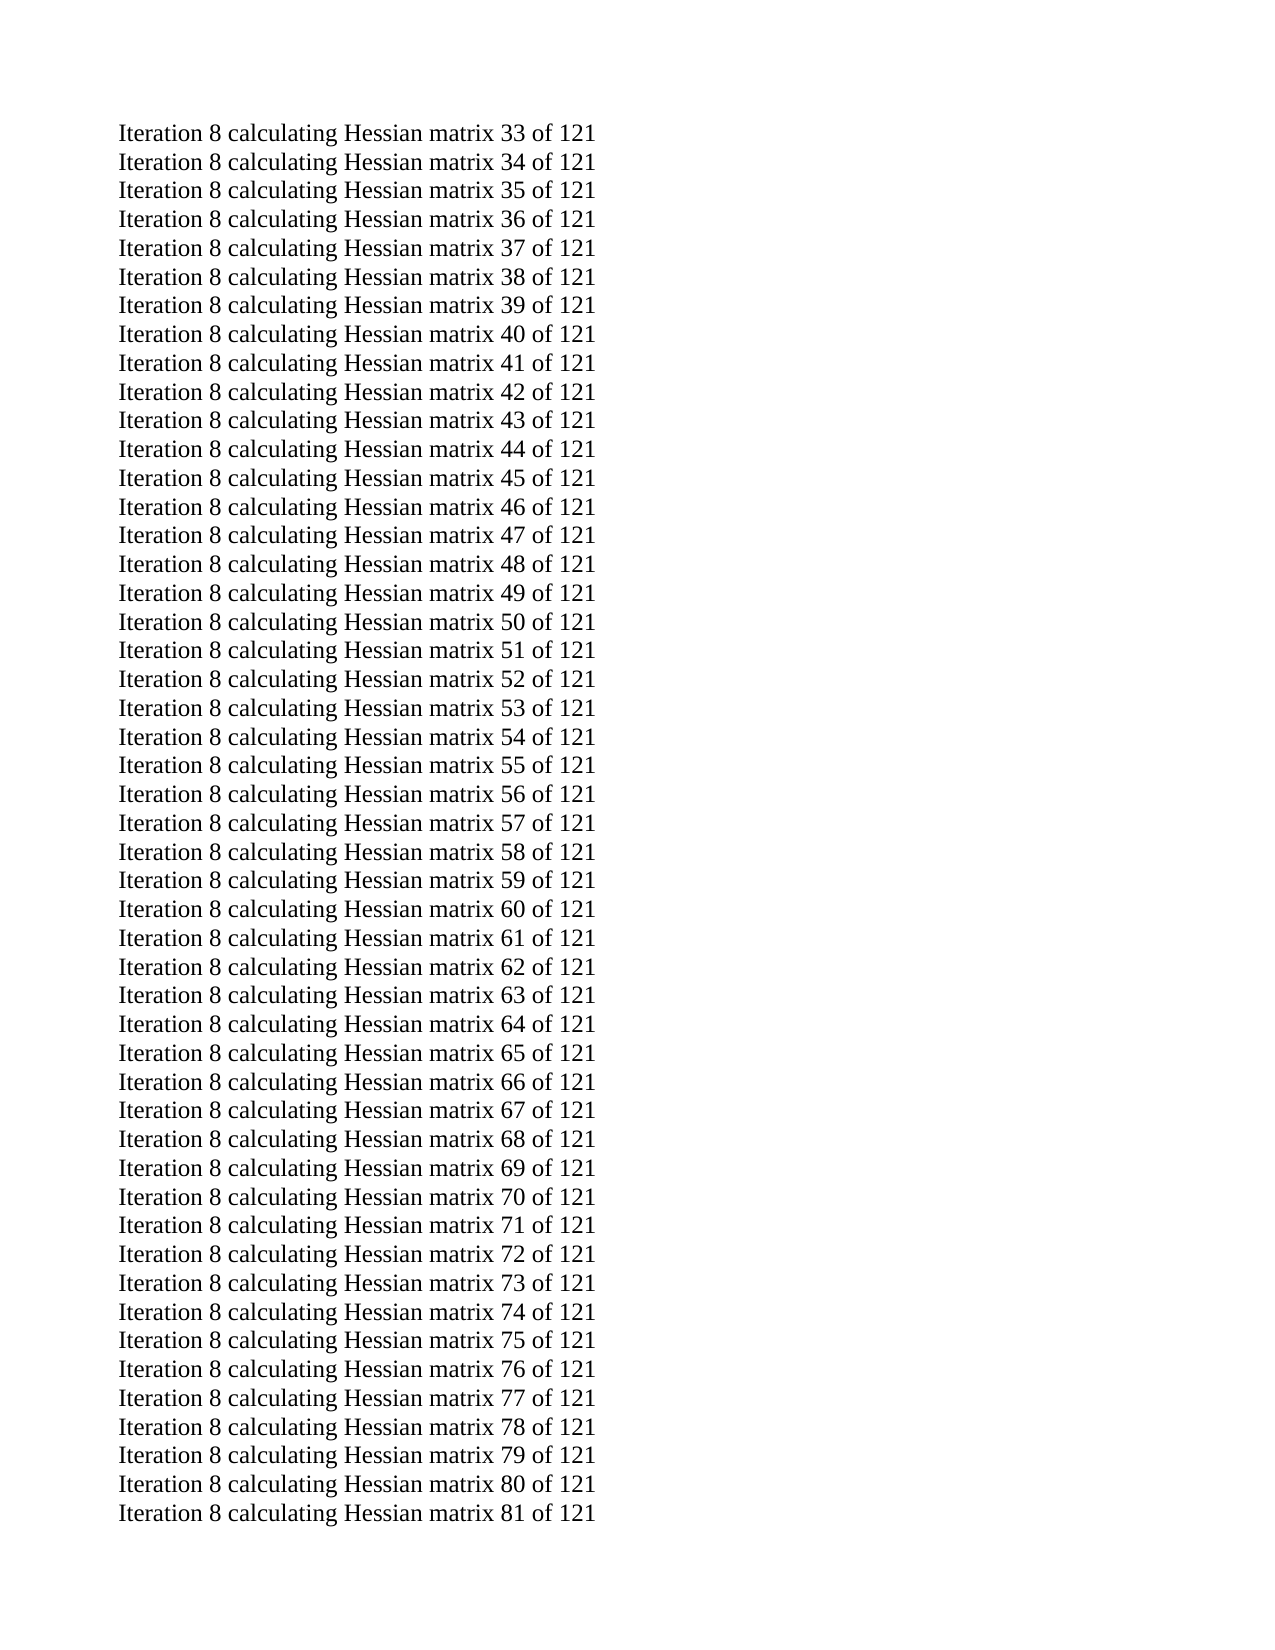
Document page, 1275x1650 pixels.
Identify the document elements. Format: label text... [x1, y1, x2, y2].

text Iteration 8 calculating Hessian matrix 66 of 121 [118, 1067, 1157, 1096]
text Iteration 8 calculating Hessian matrix 74 of 121 [118, 1297, 1157, 1326]
text Iteration 8 calculating Hessian matrix 72 of 121 [118, 1239, 1157, 1268]
text Iteration 8 calculating Hessian matrix 80 of 121 [118, 1469, 1157, 1498]
text Iteration 8 calculating Hessian matrix 77 of 121 [118, 1383, 1157, 1412]
text Iteration 8 calculating Hessian matrix 37 of 121 [118, 233, 1157, 262]
text Iteration 8 calculating Hessian matrix 46 of 121 [118, 492, 1157, 521]
text Iteration 8 calculating Hessian matrix 45 of 121 [118, 463, 1157, 492]
text Iteration 8 calculating Hessian matrix 47 of 121 [118, 521, 1157, 549]
text Iteration 8 calculating Hessian matrix 78 of 121 [118, 1412, 1157, 1441]
text Iteration 8 calculating Hessian matrix 67 of 121 [118, 1096, 1157, 1124]
text Iteration 8 calculating Hessian matrix 65 of 121 [118, 1038, 1157, 1067]
text Iteration 8 calculating Hessian matrix 55 of 121 [118, 751, 1157, 779]
text Iteration 8 calculating Hessian matrix 52 of 121 [118, 664, 1157, 693]
text Iteration 8 calculating Hessian matrix 48 of 121 [118, 549, 1157, 578]
text Iteration 8 calculating Hessian matrix 60 of 121 [118, 894, 1157, 923]
text Iteration 8 calculating Hessian matrix 41 of 121 [118, 348, 1157, 377]
text Iteration 8 calculating Hessian matrix 40 of 121 [118, 319, 1157, 348]
text Iteration 8 calculating Hessian matrix 76 of 121 [118, 1354, 1157, 1383]
text Iteration 8 calculating Hessian matrix 64 of 121 [118, 1009, 1157, 1038]
text Iteration 8 calculating Hessian matrix 61 of 121 [118, 923, 1157, 952]
text Iteration 8 calculating Hessian matrix 68 of 121 [118, 1124, 1157, 1153]
text Iteration 8 calculating Hessian matrix 70 of 121 [118, 1182, 1157, 1211]
text Iteration 8 calculating Hessian matrix 73 of 121 [118, 1268, 1157, 1297]
text Iteration 8 calculating Hessian matrix 81 of 121 [118, 1498, 1157, 1527]
text Iteration 8 calculating Hessian matrix 50 of 121 [118, 607, 1157, 636]
text Iteration 8 calculating Hessian matrix 42 of 121 [118, 377, 1157, 406]
text Iteration 8 calculating Hessian matrix 57 of 121 [118, 808, 1157, 837]
text Iteration 8 calculating Hessian matrix 33 of 121 [118, 118, 1157, 147]
text Iteration 8 calculating Hessian matrix 53 of 121 [118, 693, 1157, 722]
text Iteration 8 calculating Hessian matrix 38 of 121 [118, 262, 1157, 291]
text Iteration 8 calculating Hessian matrix 49 of 121 [118, 578, 1157, 607]
text Iteration 8 calculating Hessian matrix 43 of 121 [118, 406, 1157, 434]
text Iteration 8 calculating Hessian matrix 71 of 121 [118, 1211, 1157, 1239]
text Iteration 8 calculating Hessian matrix 54 of 121 [118, 722, 1157, 751]
text Iteration 8 calculating Hessian matrix 39 of 121 [118, 291, 1157, 319]
text Iteration 8 calculating Hessian matrix 34 of 121 [118, 147, 1157, 176]
text Iteration 8 calculating Hessian matrix 58 of 121 [118, 837, 1157, 866]
text Iteration 8 calculating Hessian matrix 63 of 121 [118, 981, 1157, 1009]
text Iteration 8 calculating Hessian matrix 44 of 121 [118, 434, 1157, 463]
text Iteration 8 calculating Hessian matrix 79 of 121 [118, 1441, 1157, 1469]
text Iteration 8 calculating Hessian matrix 56 of 121 [118, 779, 1157, 808]
text Iteration 8 calculating Hessian matrix 69 of 121 [118, 1153, 1157, 1182]
text Iteration 8 calculating Hessian matrix 75 of 121 [118, 1326, 1157, 1354]
text Iteration 8 calculating Hessian matrix 35 of 121 [118, 176, 1157, 204]
text Iteration 8 calculating Hessian matrix 59 of 121 [118, 866, 1157, 894]
text Iteration 8 calculating Hessian matrix 51 of 121 [118, 636, 1157, 664]
text Iteration 8 calculating Hessian matrix 36 of 121 [118, 204, 1157, 233]
text Iteration 8 calculating Hessian matrix 62 of 121 [118, 952, 1157, 981]
